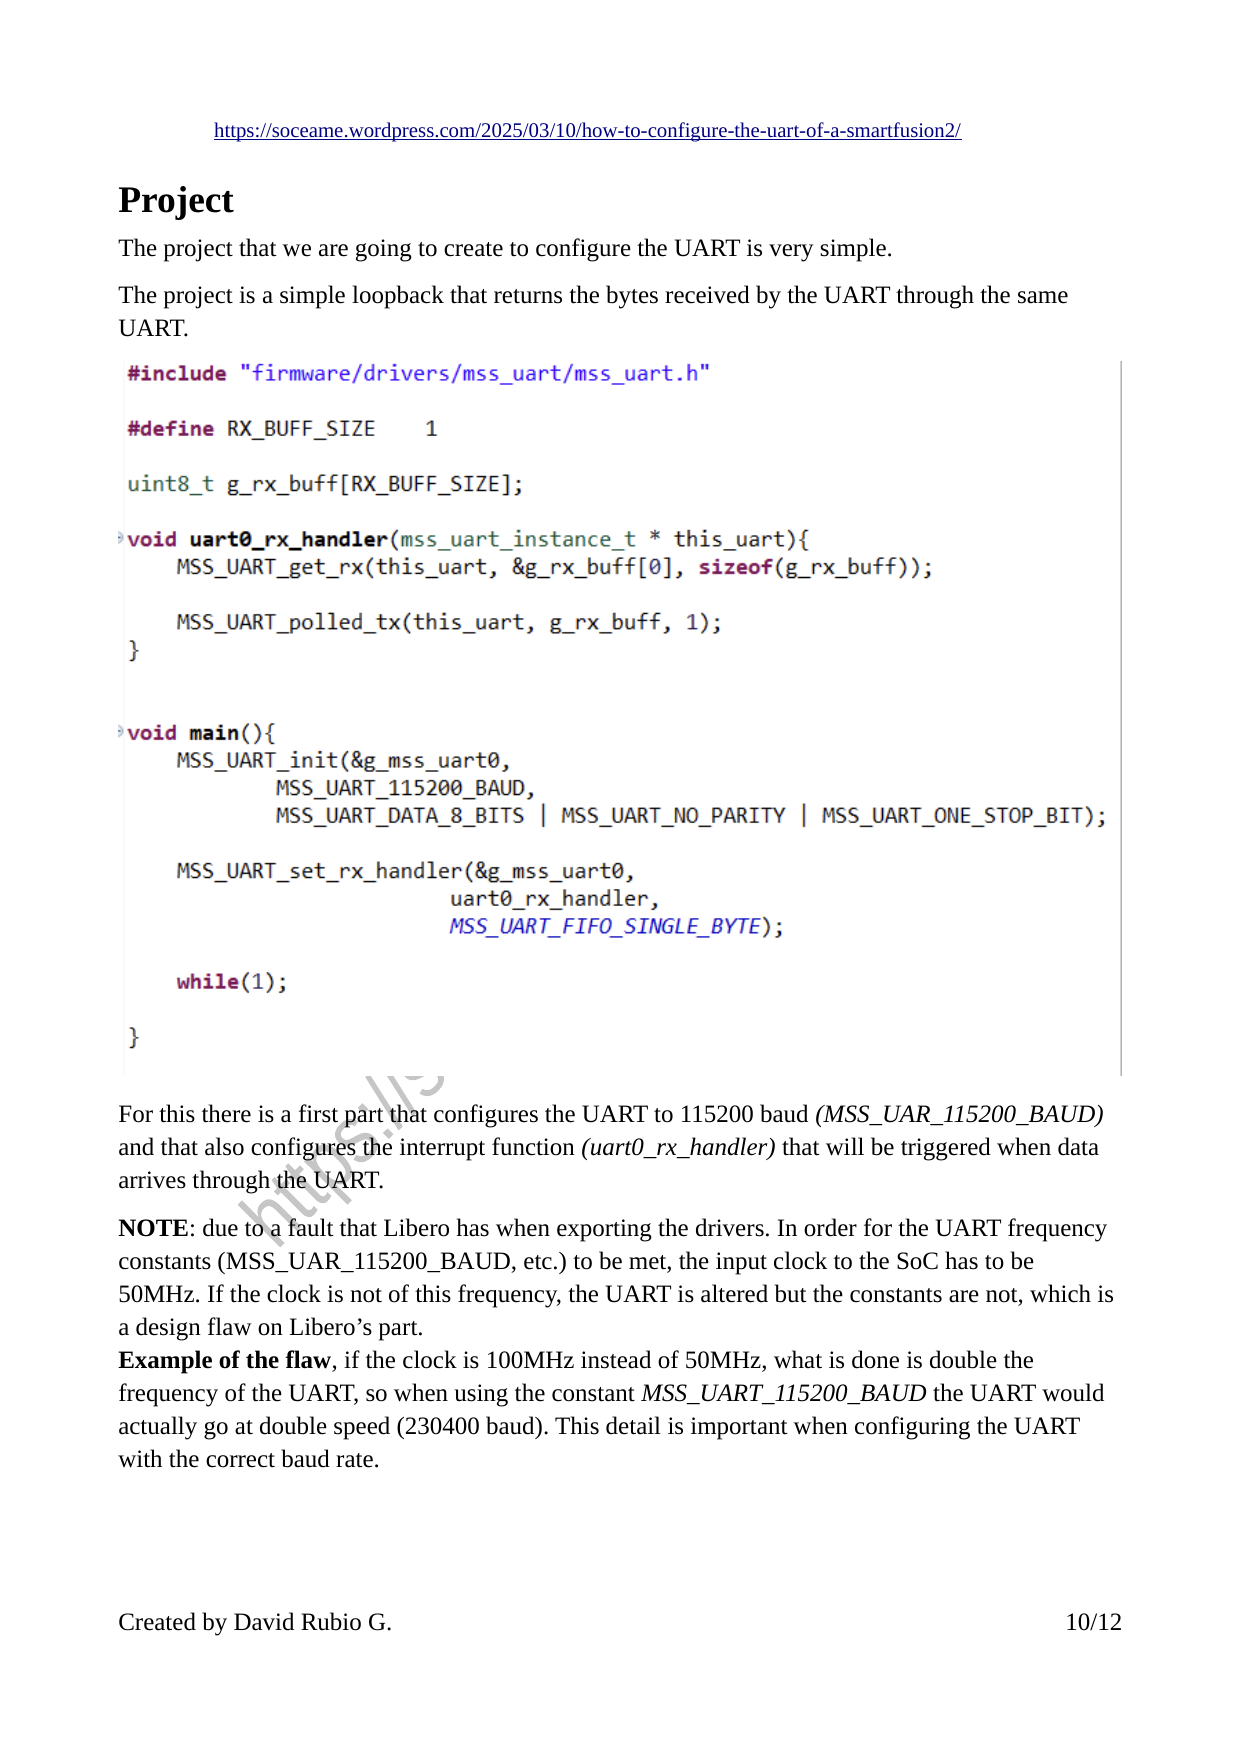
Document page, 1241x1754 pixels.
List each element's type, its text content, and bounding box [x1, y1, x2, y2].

text The project that we are going to create to configure the UART is very simple. [118, 233, 1122, 261]
subtitle Project [118, 177, 1122, 220]
text For this there is a first part that configures the UART to 115200 baud (MSS_UAR_115200_BAUD) and that also configures the interrupt function (uart0_rx_handler) that will be triggered when data arrives through the UART. [118, 1099, 1122, 1194]
text NOTE: due to a fault that Libero has when exporting the drivers. In order for the UART frequency constants (MSS_UAR_115200_BAUD, etc.) to be met, the input clock to the SoC has to be 50MHz. If the clock is not of this frequency, the UART is altered but the constants are not, which is a design flaw on Libero’s part. Example of the flaw, if the clock is 100MHz instead of 50MHz, what is done is double the frequency of the UART, so when using the constant MSS_UART_115200_BAUD the UART would actually go at double speed (230400 baud). This detail is important when configuring the UART with the correct baud rate. [118, 1213, 1122, 1473]
text The project is a simple loopback that returns the bytes received by the UART through the same UART. [118, 280, 1122, 342]
picture [118, 361, 1122, 1076]
